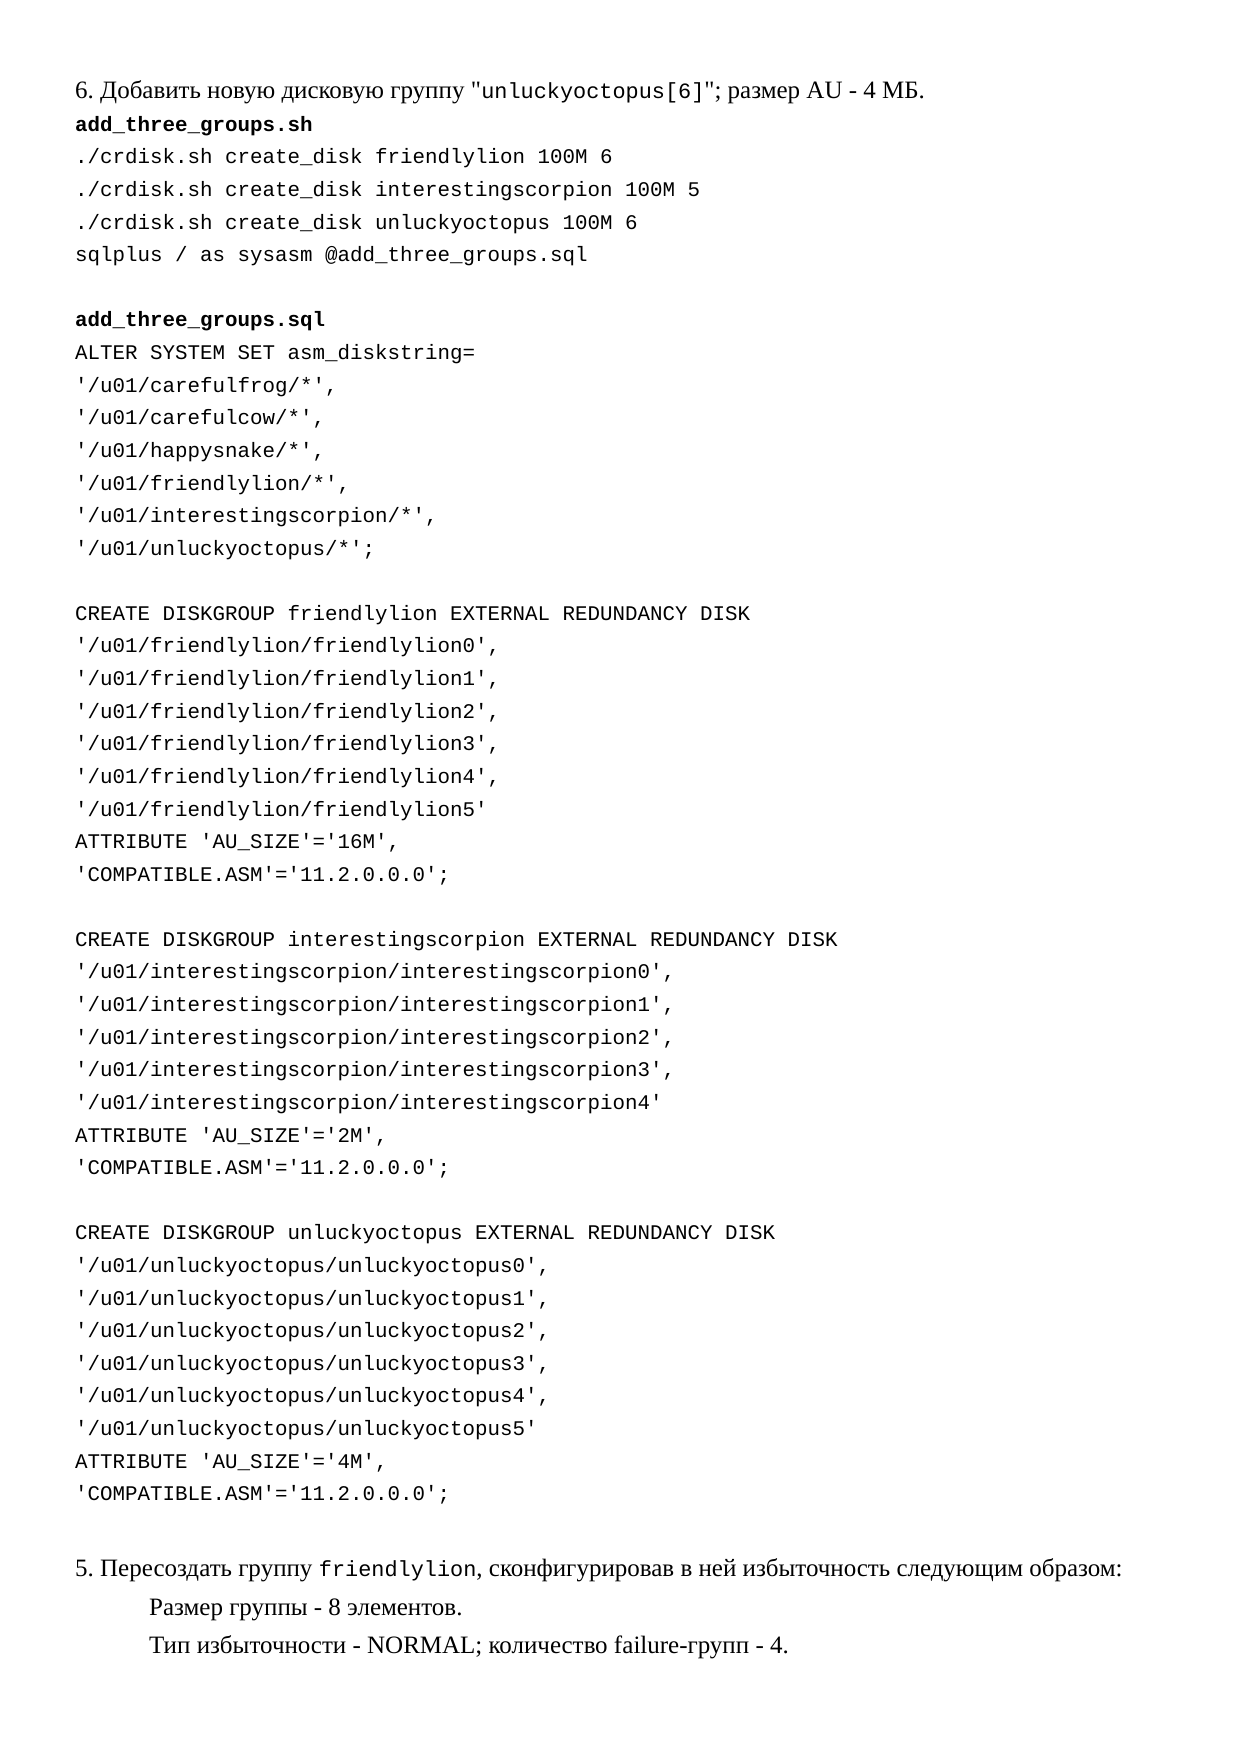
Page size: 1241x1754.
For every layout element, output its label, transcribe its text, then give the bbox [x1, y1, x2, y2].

text '/u01/unluckyoctopus/unluckyoctopus1', [75, 1288, 1165, 1311]
text '/u01/friendlylion/*', [75, 472, 1165, 496]
text '/u01/friendlylion/friendlylion5' [75, 798, 1165, 822]
text '/u01/happysnake/*', [75, 440, 1165, 463]
text ATTRIBUTE 'AU_SIZE'='16M', [75, 831, 1165, 855]
text '/u01/unluckyoctopus/unluckyoctopus2', [75, 1320, 1165, 1344]
text '/u01/interestingscorpion/*', [75, 505, 1165, 529]
text '/u01/carefulfrog/*', [75, 375, 1165, 398]
text '/u01/unluckyoctopus/unluckyoctopus5' [75, 1418, 1165, 1442]
text 'COMPATIBLE.ASM'='11.2.0.0.0'; [75, 864, 1165, 887]
text '/u01/unluckyoctopus/*'; [75, 538, 1165, 561]
text '/u01/friendlylion/friendlylion3', [75, 733, 1165, 757]
text '/u01/interestingscorpion/interestingscorpion4' [75, 1092, 1165, 1116]
text add_three_groups.sql [75, 309, 1165, 333]
text ./crdisk.sh create_disk interestingscorpion 100M 5 [75, 179, 1165, 203]
text '/u01/interestingscorpion/interestingscorpion2', [75, 1027, 1165, 1050]
text '/u01/interestingscorpion/interestingscorpion1', [75, 994, 1165, 1018]
text ALTER SYSTEM SET asm_diskstring= [75, 342, 1165, 366]
text '/u01/friendlylion/friendlylion4', [75, 766, 1165, 789]
text ATTRIBUTE 'AU_SIZE'='2M', [75, 1124, 1165, 1148]
text add_three_groups.sh [75, 114, 1165, 137]
text '/u01/friendlylion/friendlylion0', [75, 636, 1165, 659]
text 'COMPATIBLE.ASM'='11.2.0.0.0'; [75, 1157, 1165, 1181]
text '/u01/unluckyoctopus/unluckyoctopus3', [75, 1353, 1165, 1376]
text CREATE DISKGROUP unluckyoctopus EXTERNAL REDUNDANCY DISK [75, 1222, 1165, 1246]
text '/u01/carefulcow/*', [75, 407, 1165, 431]
text Тип избыточности - NORMAL; количество failure-групп - 4. [75, 1630, 1165, 1659]
text 5. Пересоздать группу friendlylion, сконфигурировав в ней избыточность следующим образом: [75, 1553, 1165, 1583]
text '/u01/friendlylion/friendlylion1', [75, 668, 1165, 692]
text '/u01/unluckyoctopus/unluckyoctopus4', [75, 1385, 1165, 1409]
text 6. Добавить новую дисковую группу "unluckyoctopus[6]"; размер AU - 4 МБ. [75, 75, 1165, 105]
text '/u01/interestingscorpion/interestingscorpion3', [75, 1059, 1165, 1083]
text ./crdisk.sh create_disk friendlylion 100M 6 [75, 146, 1165, 170]
text '/u01/friendlylion/friendlylion2', [75, 701, 1165, 724]
text '/u01/unluckyoctopus/unluckyoctopus0', [75, 1255, 1165, 1279]
text sqlplus / as sysasm @add_three_groups.sql [75, 244, 1165, 268]
text ATTRIBUTE 'AU_SIZE'='4M', [75, 1451, 1165, 1474]
text CREATE DISKGROUP friendlylion EXTERNAL REDUNDANCY DISK [75, 603, 1165, 627]
text '/u01/interestingscorpion/interestingscorpion0', [75, 962, 1165, 985]
text Размер группы - 8 элементов. [75, 1592, 1165, 1621]
text 'COMPATIBLE.ASM'='11.2.0.0.0'; [75, 1483, 1165, 1507]
text CREATE DISKGROUP interestingscorpion EXTERNAL REDUNDANCY DISK [75, 929, 1165, 953]
text ./crdisk.sh create_disk unluckyoctopus 100M 6 [75, 212, 1165, 235]
